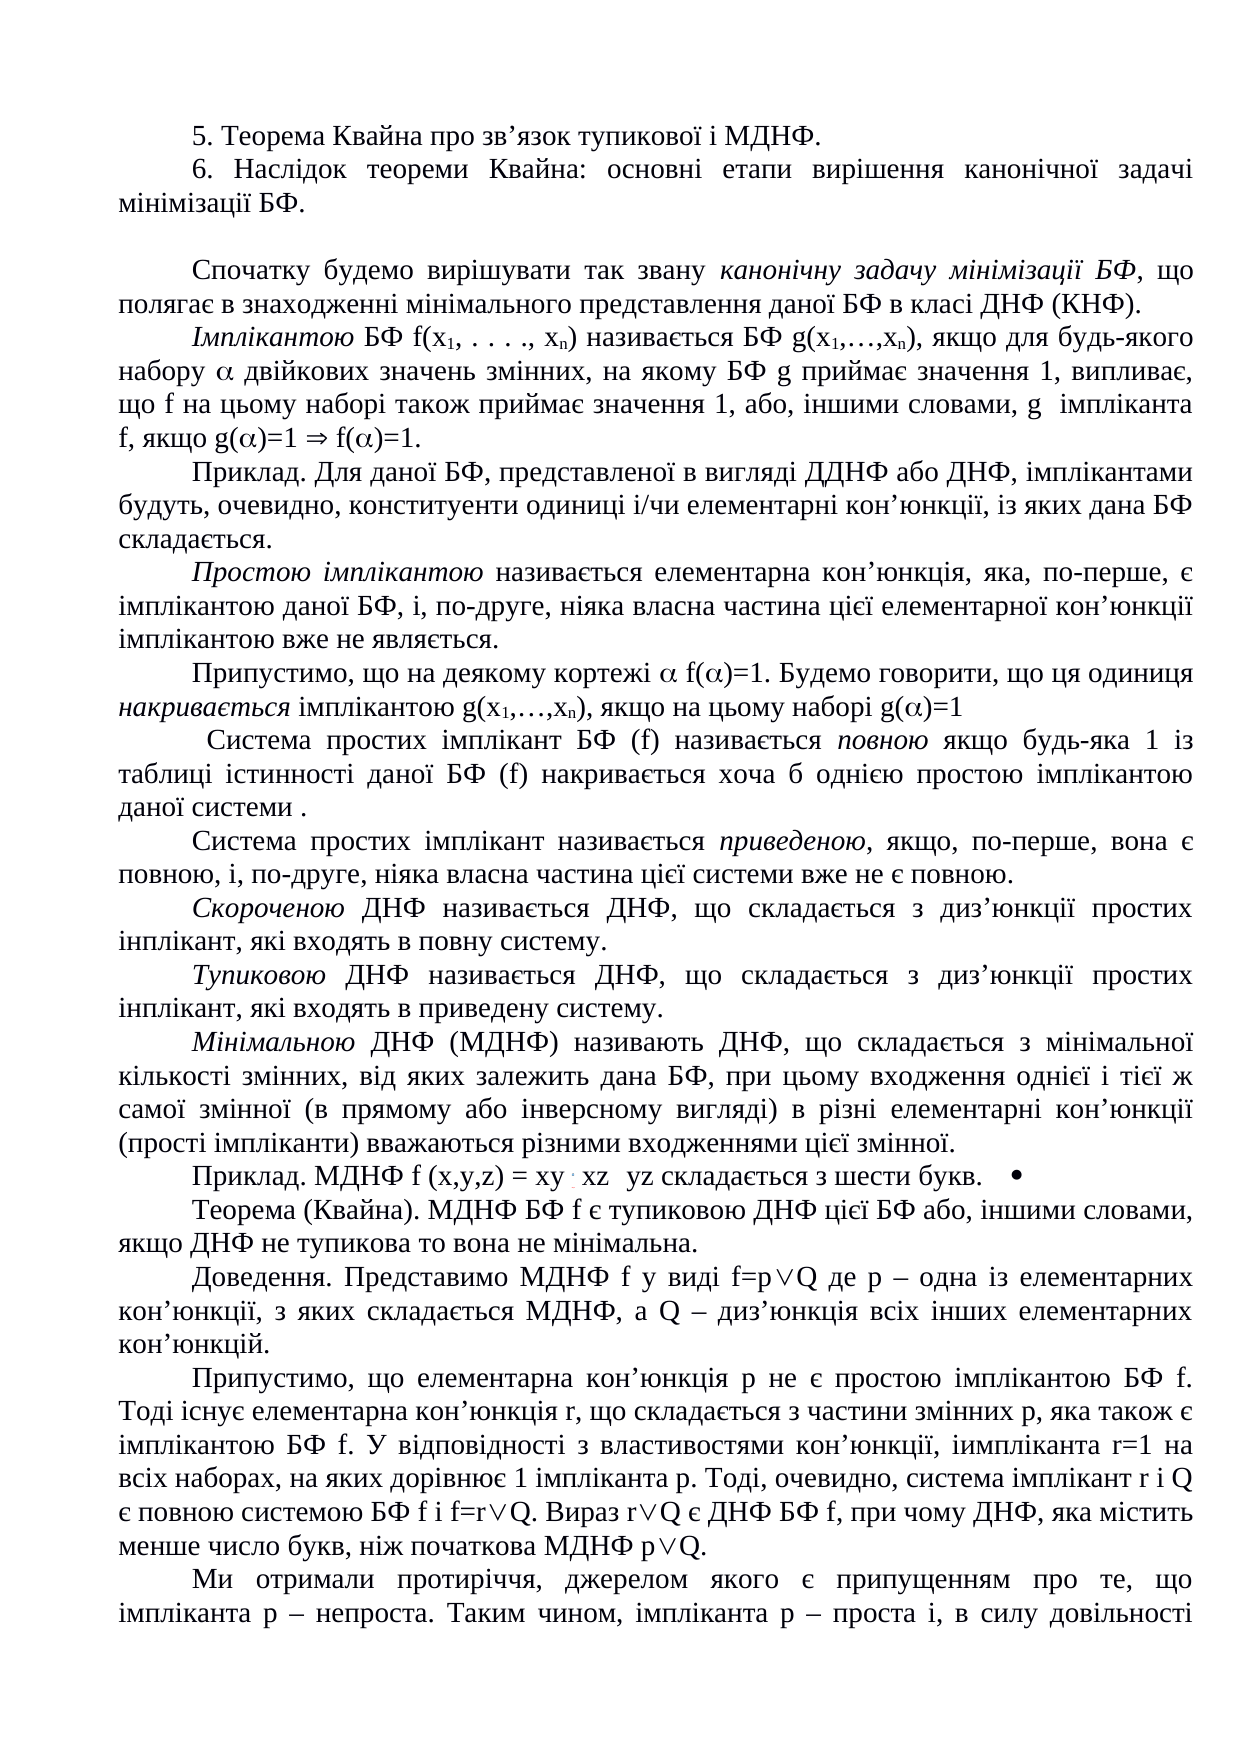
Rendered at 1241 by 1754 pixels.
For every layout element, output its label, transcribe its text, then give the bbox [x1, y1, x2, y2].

text Ми отримали протиріччя, джерелом якого є припущенням про те, що імпліканта р – непроста. Таким чином, імпліканта р – проста і, в силу довільності [118, 1561, 1194, 1628]
text Приклад. МДНФ f (x,y,z) = xy xz yz складається з шести букв.  [118, 1158, 1194, 1192]
text Тупиковою ДНФ називається ДНФ, що складається з диз’юнкції простих інплікант, які входять в приведену систему. [118, 957, 1194, 1024]
text Мінімальною ДНФ (МДНФ) називають ДНФ, що складається з мінімальної кількості змінних, від яких залежить дана БФ, при цьому входження однієї і тієї ж самої змінної (в прямому або інверсному вигляді) в різні елементарні кон’юнкції (прості імпліканти) вважаються різними входженнями цієї змінної. [118, 1024, 1194, 1158]
text Доведення. Представимо МДНФ f у виді f=р∨Q де р – одна із елементарних кон’юнкції, з яких складається МДНФ, а Q – диз’юнкція всіх інших елементарних кон’юнкцій. [118, 1259, 1194, 1360]
text Простою імплікантою називається елементарна кон’юнкція, яка, по-перше, є імплікантою даної БФ, і, по-друге, ніяка власна частина цієї елементарної кон’юнкції імплікантою вже не являється. [118, 554, 1194, 655]
text 5. Теорема Квайна про зв’язок тупикової і МДНФ. [118, 118, 1194, 152]
text Система простих імплікант називається приведеною, якщо, по-перше, вона є повною, і, по-друге, ніяка власна частина цієї системи вже не є повною. [118, 823, 1194, 890]
text Приклад. Для даної БФ, представленої в вигляді ДДНФ або ДНФ, імплікантами будуть, очевидно, конституенти одиниці і/чи елементарні кон’юнкції, із яких дана БФ складається. [118, 454, 1194, 554]
text Припустимо, що на деякому кортежі α f(α)=1. Будемо говорити, що ця одиниця накривається імплікантою g(x1,…,xn), якщо на цьому наборі g(α)=1 [118, 655, 1194, 722]
text Система простих імплікант БФ (f) називається повною якщо будь-яка 1 із таблиці істинності даної БФ (f) накривається хоча б однією простою iмплікантою даної системи . [118, 722, 1194, 823]
text Теорема (Квайна). МДНФ БФ f є тупиковою ДНФ цієї БФ або, іншими словами, якщо ДНФ не тупикова то вона не мінімальна. [118, 1192, 1194, 1259]
text Імплікантою БФ f(x1, . . . ., xn) називається БФ g(x1,…,xn), якщо для будь-якого набору α двійкових значень змінних, на якому БФ g приймає значення 1, випливає, що f на цьому наборі також приймає значення 1, або, іншими словами, g імпліканта f, якщо g(α)=1  f(α)=1. [118, 319, 1194, 454]
text 6. Наслідок теореми Квайна: основні етапи вирішення канонічної задачі мінімізації БФ. [118, 152, 1194, 219]
text Скороченою ДНФ називається ДНФ, що складається з диз’юнкції простих інплікант, які входять в повну систему. [118, 890, 1194, 957]
text Припустимо, що елементарна кон’юнкція р не є простою імплікантою БФ f. Тоді існує елементарна кон’юнкція r, що складається з частини змінних р, яка також є імплікантою БФ f. У відповідності з властивостями кон’юнкції, іимпліканта r=1 на всіх наборах, на яких дорівнює 1 імпліканта р. Тоді, очевидно, система імплікант r і Q є повною системою БФ f і f=r∨Q. Вираз r∨Q є ДНФ БФ f, при чому ДНФ, яка містить менше число букв, ніж початкова МДНФ р∨Q. [118, 1360, 1194, 1561]
text Спочатку будемо вирішувати так звану канонічну задачу мінімізації БФ, що полягає в знаходженні мінімального представлення даної БФ в класі ДНФ (КНФ). [118, 252, 1194, 319]
